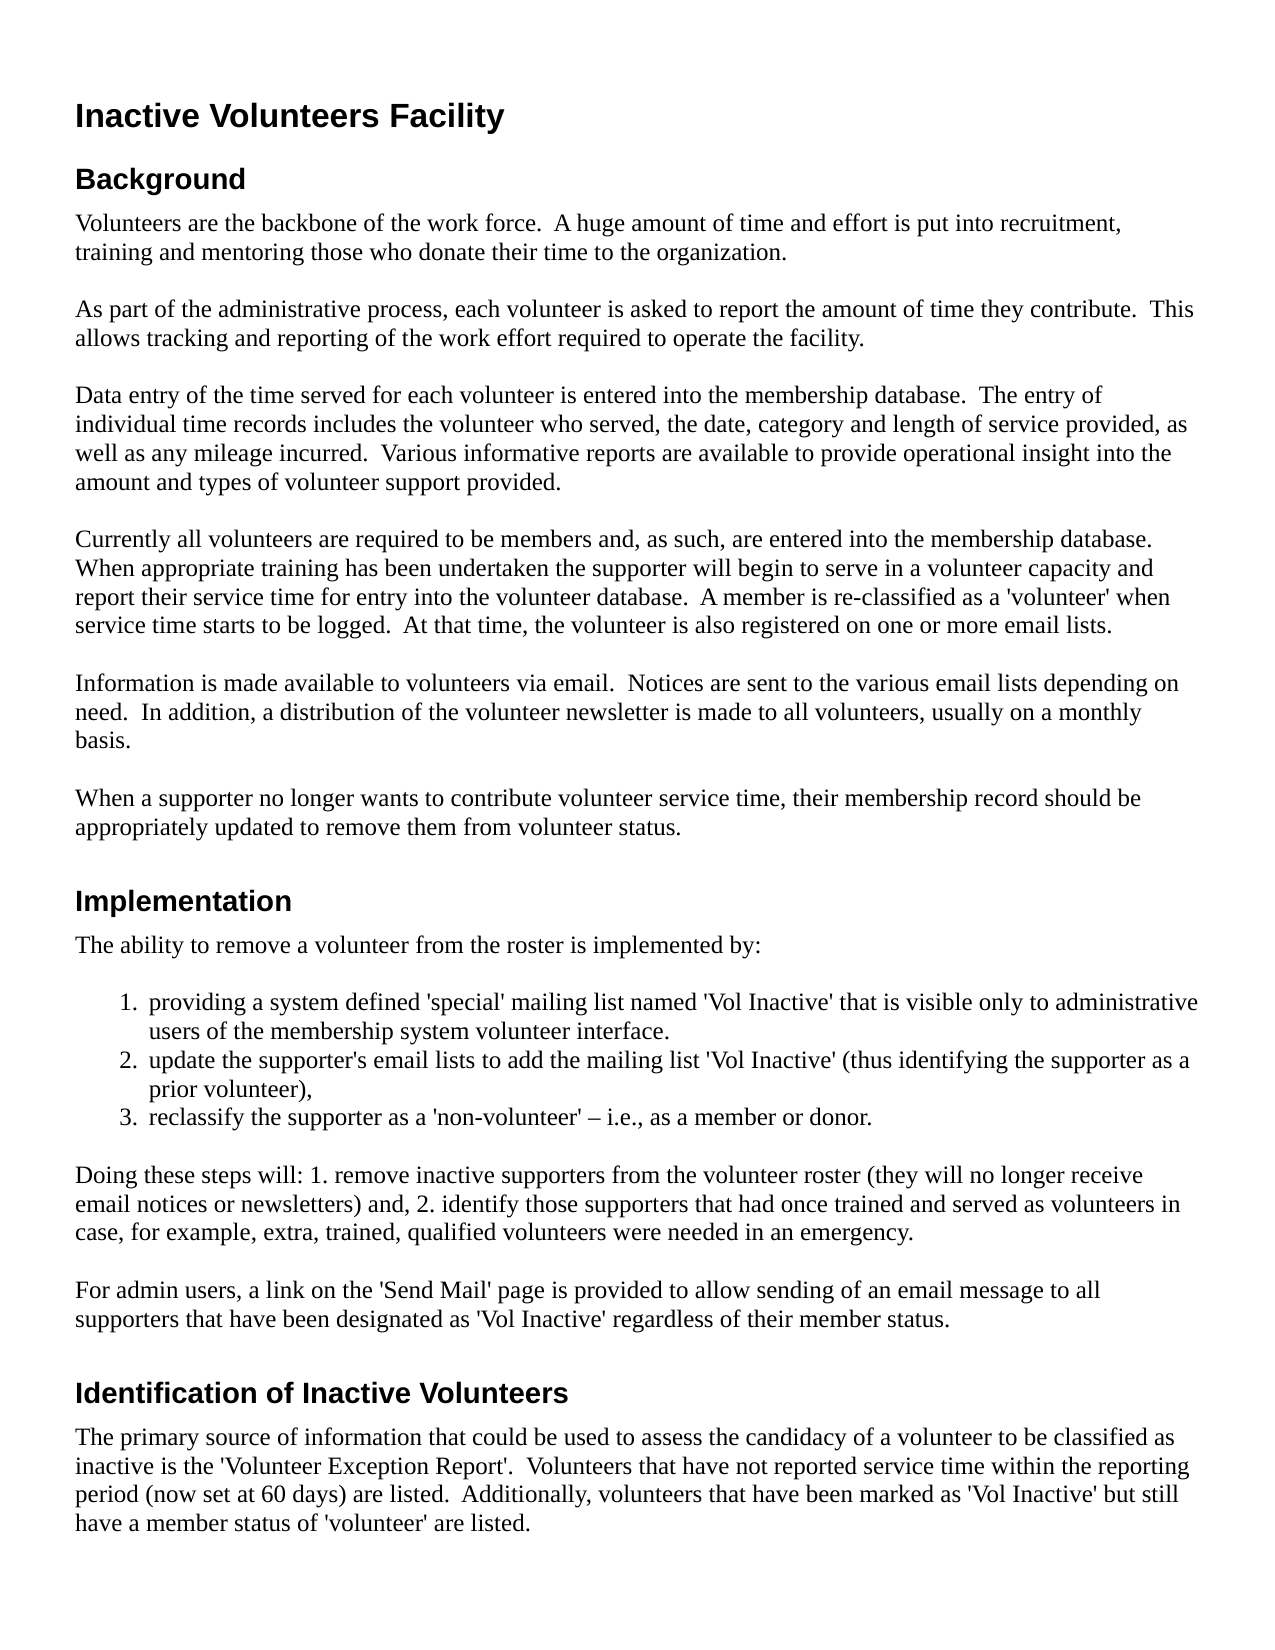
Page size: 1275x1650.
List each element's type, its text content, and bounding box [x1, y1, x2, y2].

text Data entry of the time served for each volunteer is entered into the membership database. The entry of individual time records includes the volunteer who served, the date, category and length of service provided, as well as any mileage incurred. Various informative reports are available to provide operational insight into the amount and types of volunteer support provided. [75, 380, 1200, 495]
subtitle Identification of Inactive Volunteers [75, 1376, 1200, 1409]
text Volunteers are the backbone of the work force. A huge amount of time and effort is put into recruitment, training and mentoring those who donate their time to the organization. [75, 208, 1200, 265]
text For admin users, a link on the 'Send Mail' page is provided to allow sending of an email message to all supporters that have been designated as 'Vol Inactive' regardless of their member status. [75, 1275, 1200, 1332]
text As part of the administrative process, each volunteer is asked to report the amount of time they contribute. This allows tracking and reporting of the work effort required to operate the facility. [75, 294, 1200, 352]
subtitle Implementation [75, 884, 1200, 917]
list update the supporter's email lists to add the mailing list 'Vol Inactive' (thus identifying the supporter as a prior volunteer), [119, 1045, 1200, 1102]
text The primary source of information that could be used to assess the candidacy of a volunteer to be classified as inactive is the 'Volunteer Exception Report'. Volunteers that have not reported service time within the reporting period (now set at 60 days) are listed. Additionally, volunteers that have been marked as 'Vol Inactive' but still have a member status of 'volunteer' are listed. [75, 1422, 1200, 1537]
text Currently all volunteers are required to be members and, as such, are entered into the membership database. When appropriate training has been undertaken the supporter will begin to serve in a volunteer capacity and report their service time for entry into the volunteer database. A member is re-classified as a 'volunteer' when service time starts to be logged. At that time, the volunteer is also registered on one or more email lists. [75, 524, 1200, 639]
list providing a system defined 'special' mailing list named 'Vol Inactive' that is visible only to administrative users of the membership system volunteer interface. [119, 987, 1200, 1045]
subtitle Background [75, 162, 1200, 195]
text Doing these steps will: 1. remove inactive supporters from the volunteer roster (they will no longer receive email notices or newsletters) and, 2. identify those supporters that had once trained and served as volunteers in case, for example, extra, trained, qualified volunteers were needed in an emergency. [75, 1160, 1200, 1246]
text Information is made available to volunteers via email. Notices are sent to the various email lists depending on need. In addition, a distribution of the volunteer newsletter is made to all volunteers, usually on a monthly basis. [75, 668, 1200, 754]
text The ability to remove a volunteer from the roster is implemented by: [75, 930, 1200, 959]
list reclassify the supporter as a 'non-volunteer' – i.e., as a member or donor. [119, 1102, 1200, 1131]
subtitle Inactive Volunteers Facility [75, 96, 1200, 134]
text When a supporter no longer wants to contribute volunteer service time, their membership record should be appropriately updated to remove them from volunteer status. [75, 783, 1200, 840]
